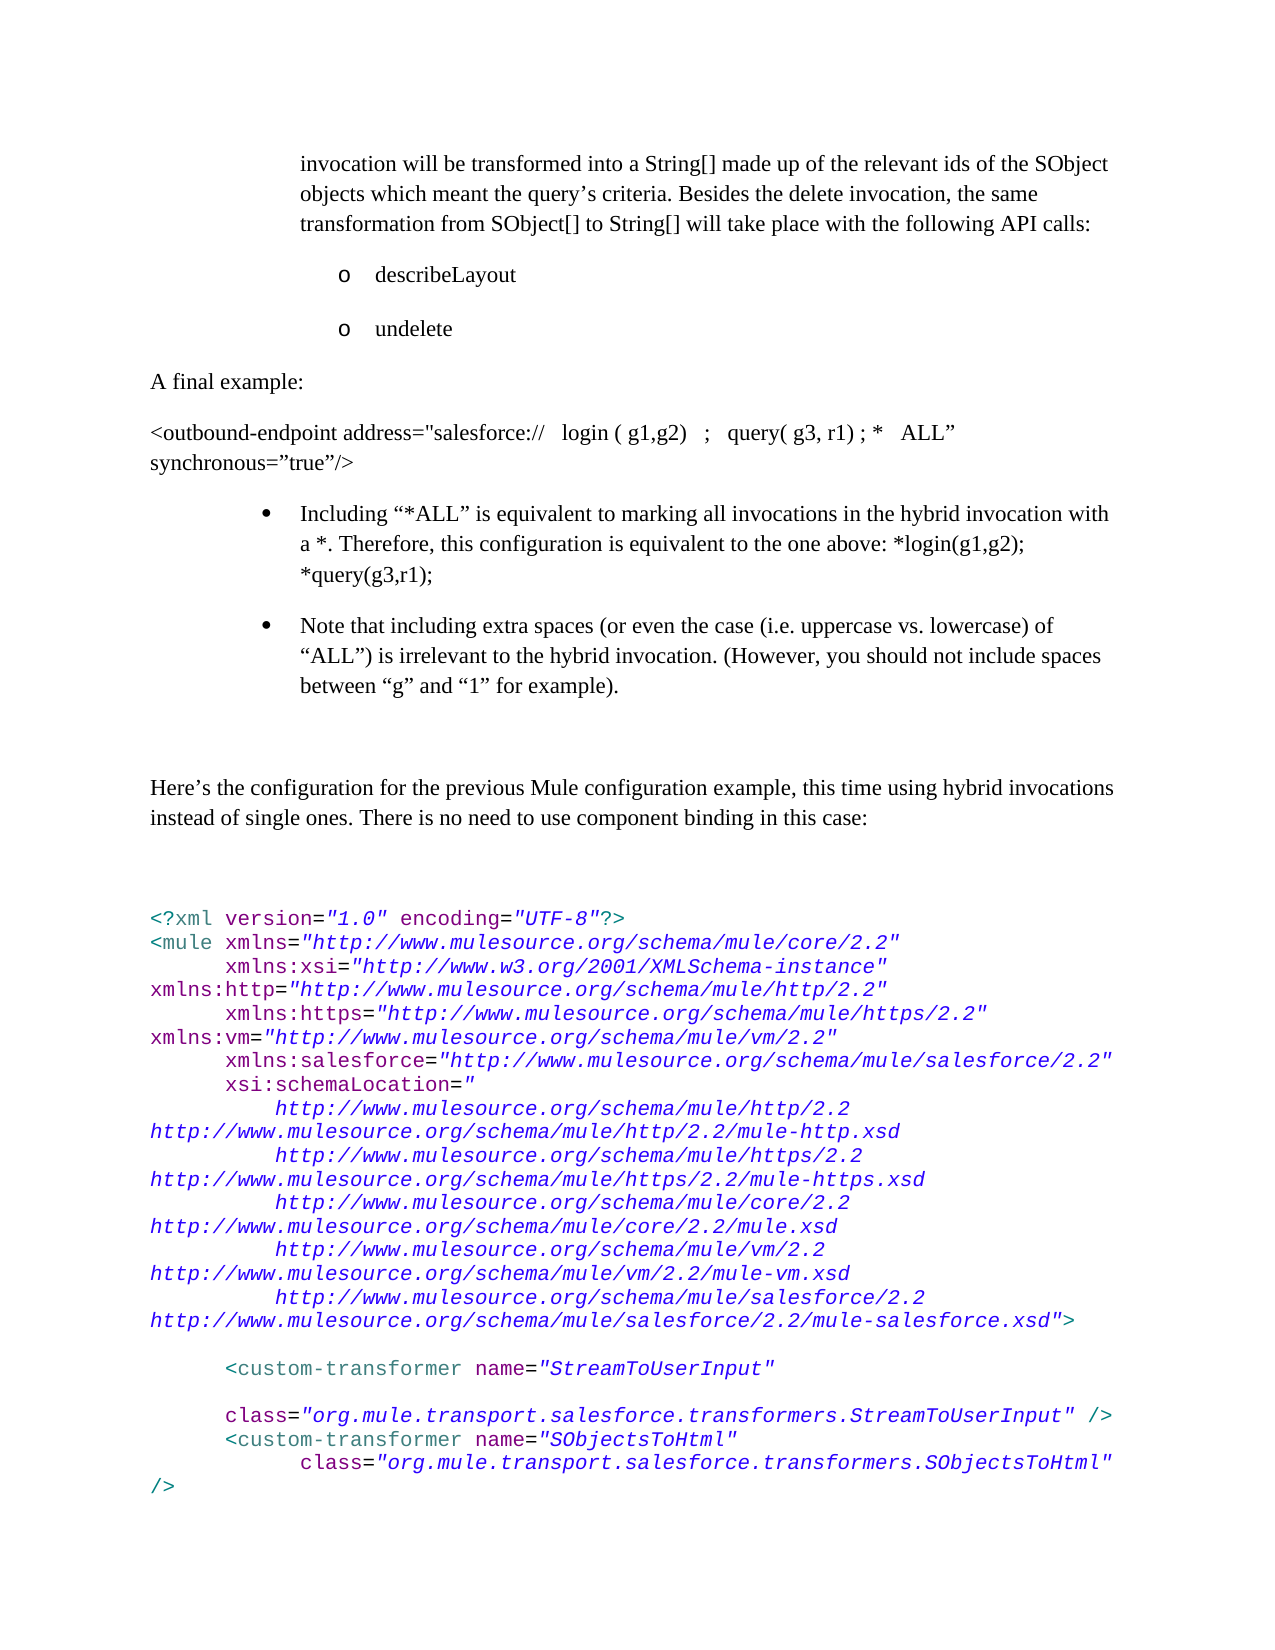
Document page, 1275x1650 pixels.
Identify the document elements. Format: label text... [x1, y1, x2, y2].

text http://www.mulesource.org/schema/mule/salesforce/2.2 http://www.mulesource.org/schema/mule/salesforce/2.2/mule-salesforce.xsd"> [150, 1287, 1125, 1334]
text <mule xmlns="http://www.mulesource.org/schema/mule/core/2.2" [150, 932, 1125, 956]
text http://www.mulesource.org/schema/mule/http/2.2 http://www.mulesource.org/schema/mule/http/2.2/mule-http.xsd [150, 1098, 1125, 1145]
text <?xml version="1.0" encoding="UTF-8"?> [150, 908, 1125, 932]
text <custom-transformer name="SObjectsToHtml" [150, 1429, 1125, 1452]
list invocation will be transformed into a String[] made up of the relevant ids of the SObject objects which meant the query’s criteria. Besides the delete invocation, the same transformation from SObject[] to String[] will take place with the following API calls: [262, 150, 1125, 237]
list Note that including extra spaces (or even the case (i.e. uppercase vs. lowercase) of “ALL”) is irrelevant to the hybrid invocation. (However, you should not include spaces between “g” and “1” for example). [262, 612, 1125, 698]
text A final example: [150, 368, 1125, 394]
text <outbound-endpoint address="salesforce:// login ( g1,g2) ; query( g3, r1) ; * ALL” synchronous=”true”/> [150, 419, 1125, 476]
text http://www.mulesource.org/schema/mule/https/2.2 http://www.mulesource.org/schema/mule/https/2.2/mule-https.xsd [150, 1145, 1125, 1192]
list describeLayout [337, 261, 1125, 290]
text http://www.mulesource.org/schema/mule/vm/2.2 http://www.mulesource.org/schema/mule/vm/2.2/mule-vm.xsd [150, 1239, 1125, 1287]
text class="org.mule.transport.salesforce.transformers.StreamToUserInput" /> [150, 1381, 1125, 1429]
text xmlns:https="http://www.mulesource.org/schema/mule/https/2.2" xmlns:vm="http://www.mulesource.org/schema/mule/vm/2.2" [150, 1003, 1125, 1050]
text xsi:schemaLocation=" [150, 1074, 1125, 1098]
list undelete [337, 315, 1125, 343]
text Here’s the configuration for the previous Mule configuration example, this time using hybrid invocations instead of single ones. There is no need to use component binding in this case: [150, 774, 1125, 831]
text xmlns:salesforce="http://www.mulesource.org/schema/mule/salesforce/2.2" [150, 1050, 1125, 1074]
text http://www.mulesource.org/schema/mule/core/2.2 http://www.mulesource.org/schema/mule/core/2.2/mule.xsd [150, 1192, 1125, 1239]
text xmlns:xsi="http://www.w3.org/2001/XMLSchema-instance" xmlns:http="http://www.mulesource.org/schema/mule/http/2.2" [150, 956, 1125, 1003]
text class="org.mule.transport.salesforce.transformers.SObjectsToHtml" /> [150, 1452, 1125, 1499]
list Including “*ALL” is equivalent to marking all invocations in the hybrid invocation with a *. Therefore, this configuration is equivalent to the one above: *login(g1,g2); *query(g3,r1); [262, 500, 1125, 587]
text <custom-transformer name="StreamToUserInput" [150, 1358, 1125, 1381]
